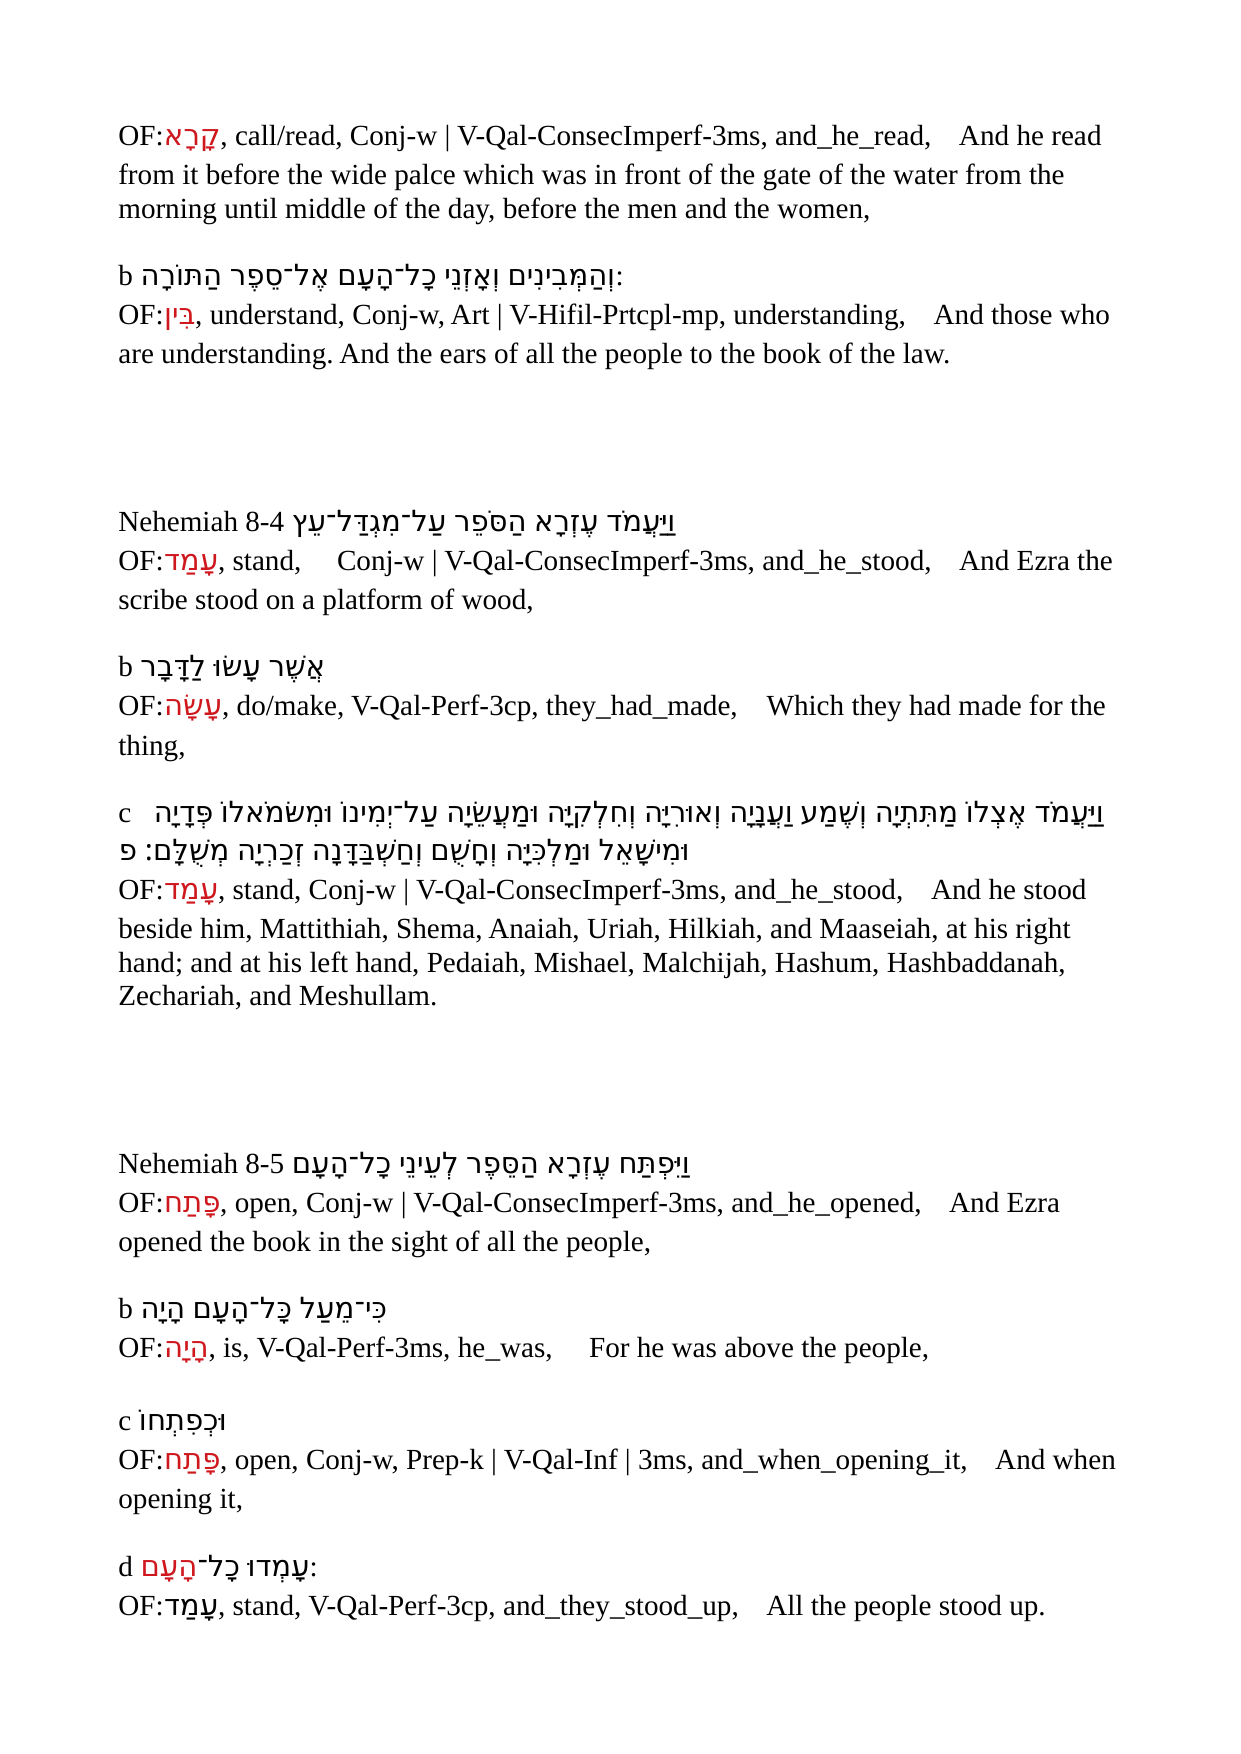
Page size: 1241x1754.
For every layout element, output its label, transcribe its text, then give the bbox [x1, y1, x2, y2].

text d עָמְדוּ כָל־הָעָם: [118, 1549, 1122, 1588]
text OF:עָמַד, stand, V-Qal-Perf-3cp, and_they_stood_up, All the people stood up. [118, 1588, 1122, 1627]
text OF:פָּתַח, open, Conj-w | V-Qal-ConsecImperf-3ms, and_he_opened, And Ezra opened the book in the sight of all the people, [118, 1185, 1122, 1258]
text c וַיַּעֲמֹד אֶצְלוֹ מַתִּתְיָה וְשֶׁמַע וַעֲנָיָה וְאוּרִיָּה וְחִלְקִיָּה וּמַעֲשֵׂיָה עַל־יְמִינוֹ וּמִשּׂמֹאלוֹ פְּדָיָה וּמִישָׁאֵל וּמַלְכִּיָּה וְחָשֻׁם וְחַשְׁבַּדָּנָה זְכַרְיָה מְשֻׁלָּם: פ [118, 795, 1122, 872]
text OF:בִּין, understand, Conj-w, Art | V-Hifil-Prtcpl-mp, understanding, And those who are understanding. And the ears of all the people to the book of the law. [118, 297, 1122, 370]
text OF:עָמַד, stand, Conj-w | V-Qal-ConsecImperf-3ms, and_he_stood, And he stood beside him, Mattithiah, Shema, Anaiah, Uriah, Hilkiah, and Maaseiah, at his right hand; and at his left hand, Pedaiah, Mishael, Malchijah, Hashum, Hashbaddanah, Zechariah, and Meshullam. [118, 872, 1122, 1012]
text b אֲשֶׁר עָשׂוּ לַדָּבָר [118, 649, 1122, 688]
text b כִּי־מֵעַל כָּל־הָעָם הָיָה [118, 1291, 1122, 1331]
text c וּכְפִתְחוֹ [118, 1403, 1122, 1442]
text Nehemiah 8-4 וַיַּעֲמֹד עֶזְרָא הַסֹּפֵר עַל־מִגְדַּל־עֵץ [118, 504, 1122, 543]
text OF:קָרָא, call/read, Conj-w | V-Qal-ConsecImperf-3ms, and_he_read, And he read from it before the wide palce which was in front of the gate of the water from the morning until middle of the day, before the men and the women, [118, 118, 1122, 224]
text OF:הָיָה, is, V-Qal-Perf-3ms, he_was, For he was above the people, [118, 1331, 1122, 1370]
text Nehemiah 8-5 וַיִּפְתַּח עֶזְרָא הַסֵּפֶר לְעֵינֵי כָל־הָעָם [118, 1146, 1122, 1185]
text b וְהַמְּבִינִים וְאָזְנֵי כָל־הָעָם אֶל־סֵפֶר הַתּוֹרָה: [118, 258, 1122, 297]
text OF:עָמַד, stand, Conj-w | V-Qal-ConsecImperf-3ms, and_he_stood, And Ezra the scribe stood on a platform of wood, [118, 543, 1122, 616]
text OF:עָשָׂה, do/make, V-Qal-Perf-3cp, they_had_made, Which they had made for the thing, [118, 688, 1122, 761]
text OF:פָּתַח, open, Conj-w, Prep-k | V-Qal-Inf | 3ms, and_when_opening_it, And when opening it, [118, 1442, 1122, 1515]
